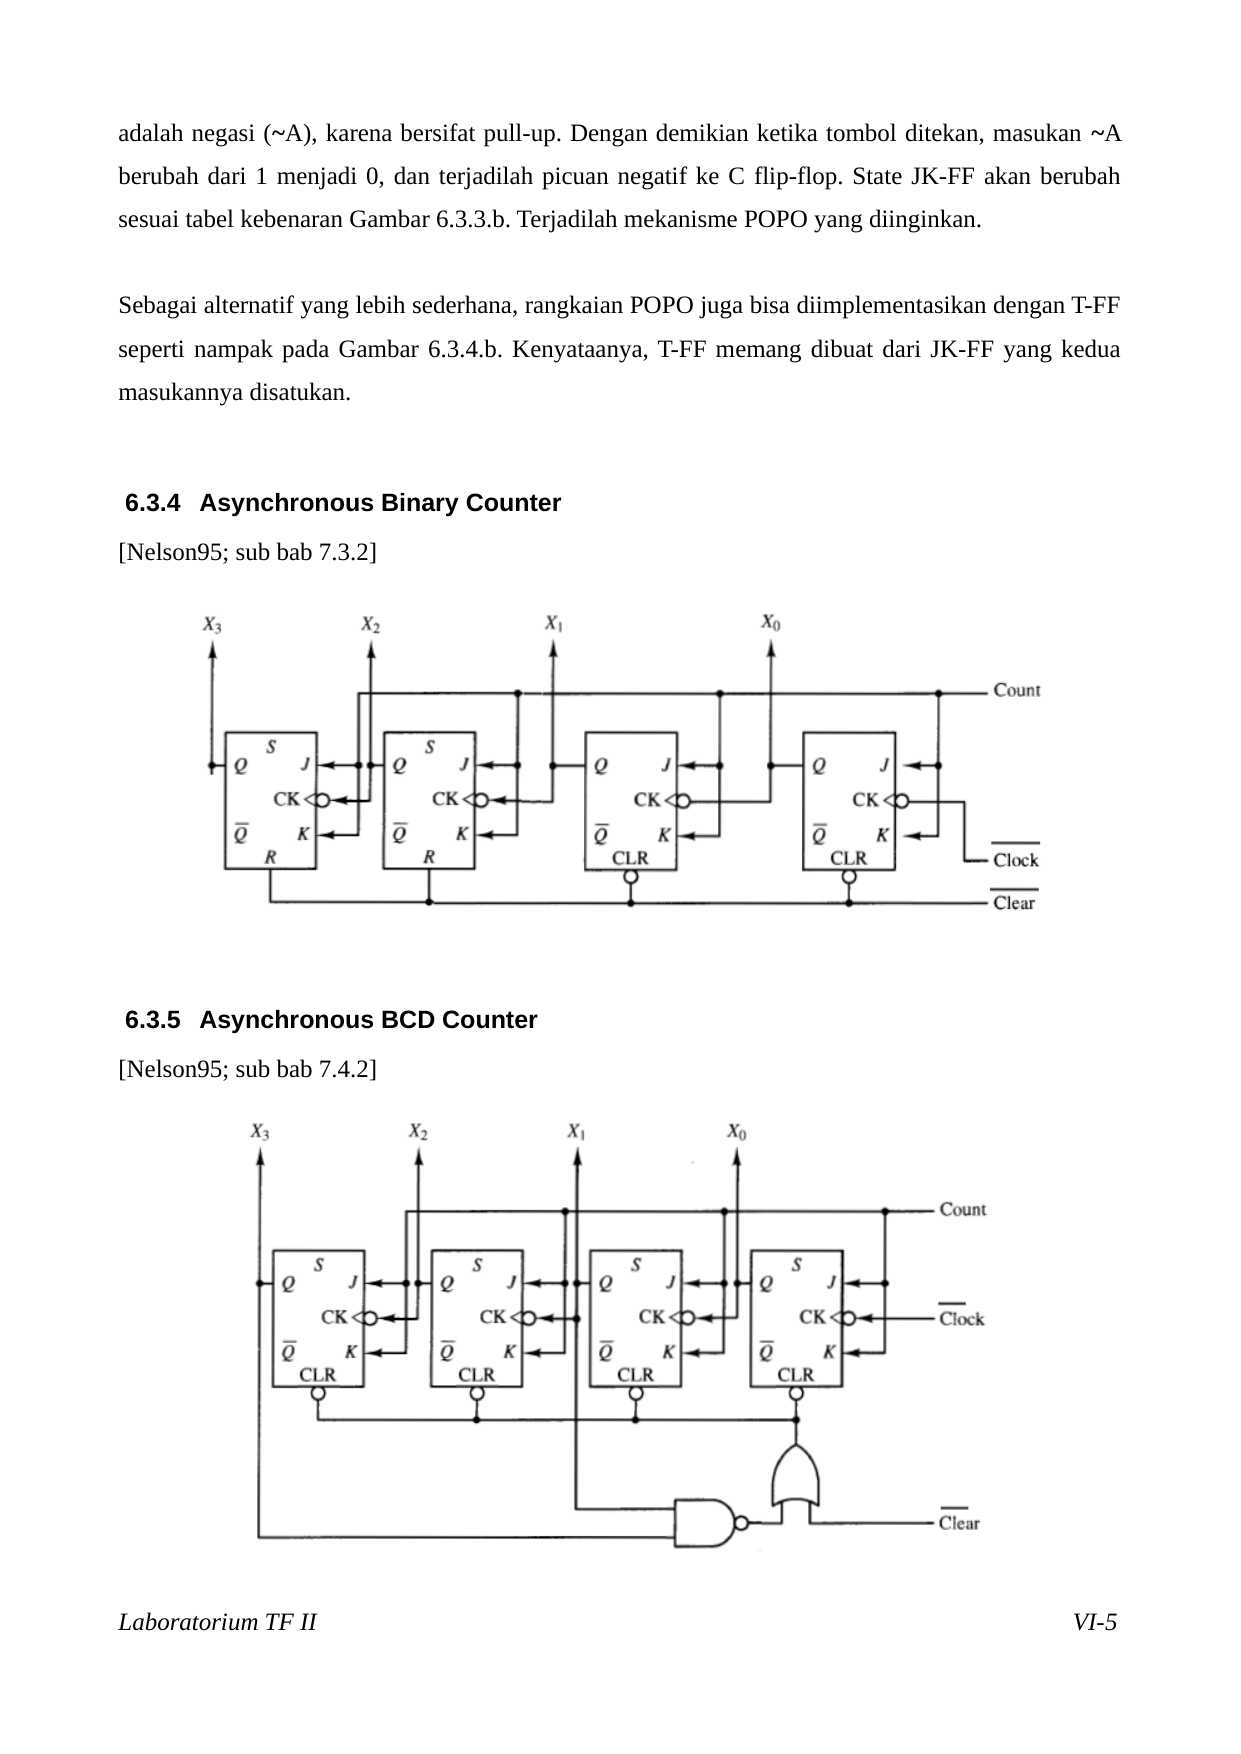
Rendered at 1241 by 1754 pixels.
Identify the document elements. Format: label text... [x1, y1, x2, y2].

text [Nelson95; sub bab 7.4.2] [118, 1054, 1122, 1083]
subtitle Asynchronous BCD Counter [118, 1005, 1122, 1034]
text [Nelson95; sub bab 7.3.2] [118, 537, 1122, 566]
text Sebagai alternatif yang lebih sederhana, rangkaian POPO juga bisa diimplementasikan dengan T-FF seperti nampak pada Gambar 6.3.4.b. Kenyataanya, T-FF memang dibuat dari JK-FF yang kedua masukannya disatukan. [118, 291, 1122, 406]
picture [240, 1111, 1000, 1555]
text adalah negasi (~A), karena bersifat pull-up. Dengan demikian ketika tombol ditekan, masukan ~A berubah dari 1 menjadi 0, dan terjadilah picuan negatif ke C flip-flop. State JK-FF akan berubah sesuai tabel kebenaran Gambar 6.3.3.b. Terjadilah mekanisme POPO yang diinginkan. [118, 118, 1122, 233]
subtitle Asynchronous Binary Counter [118, 488, 1122, 517]
picture [182, 595, 1059, 923]
